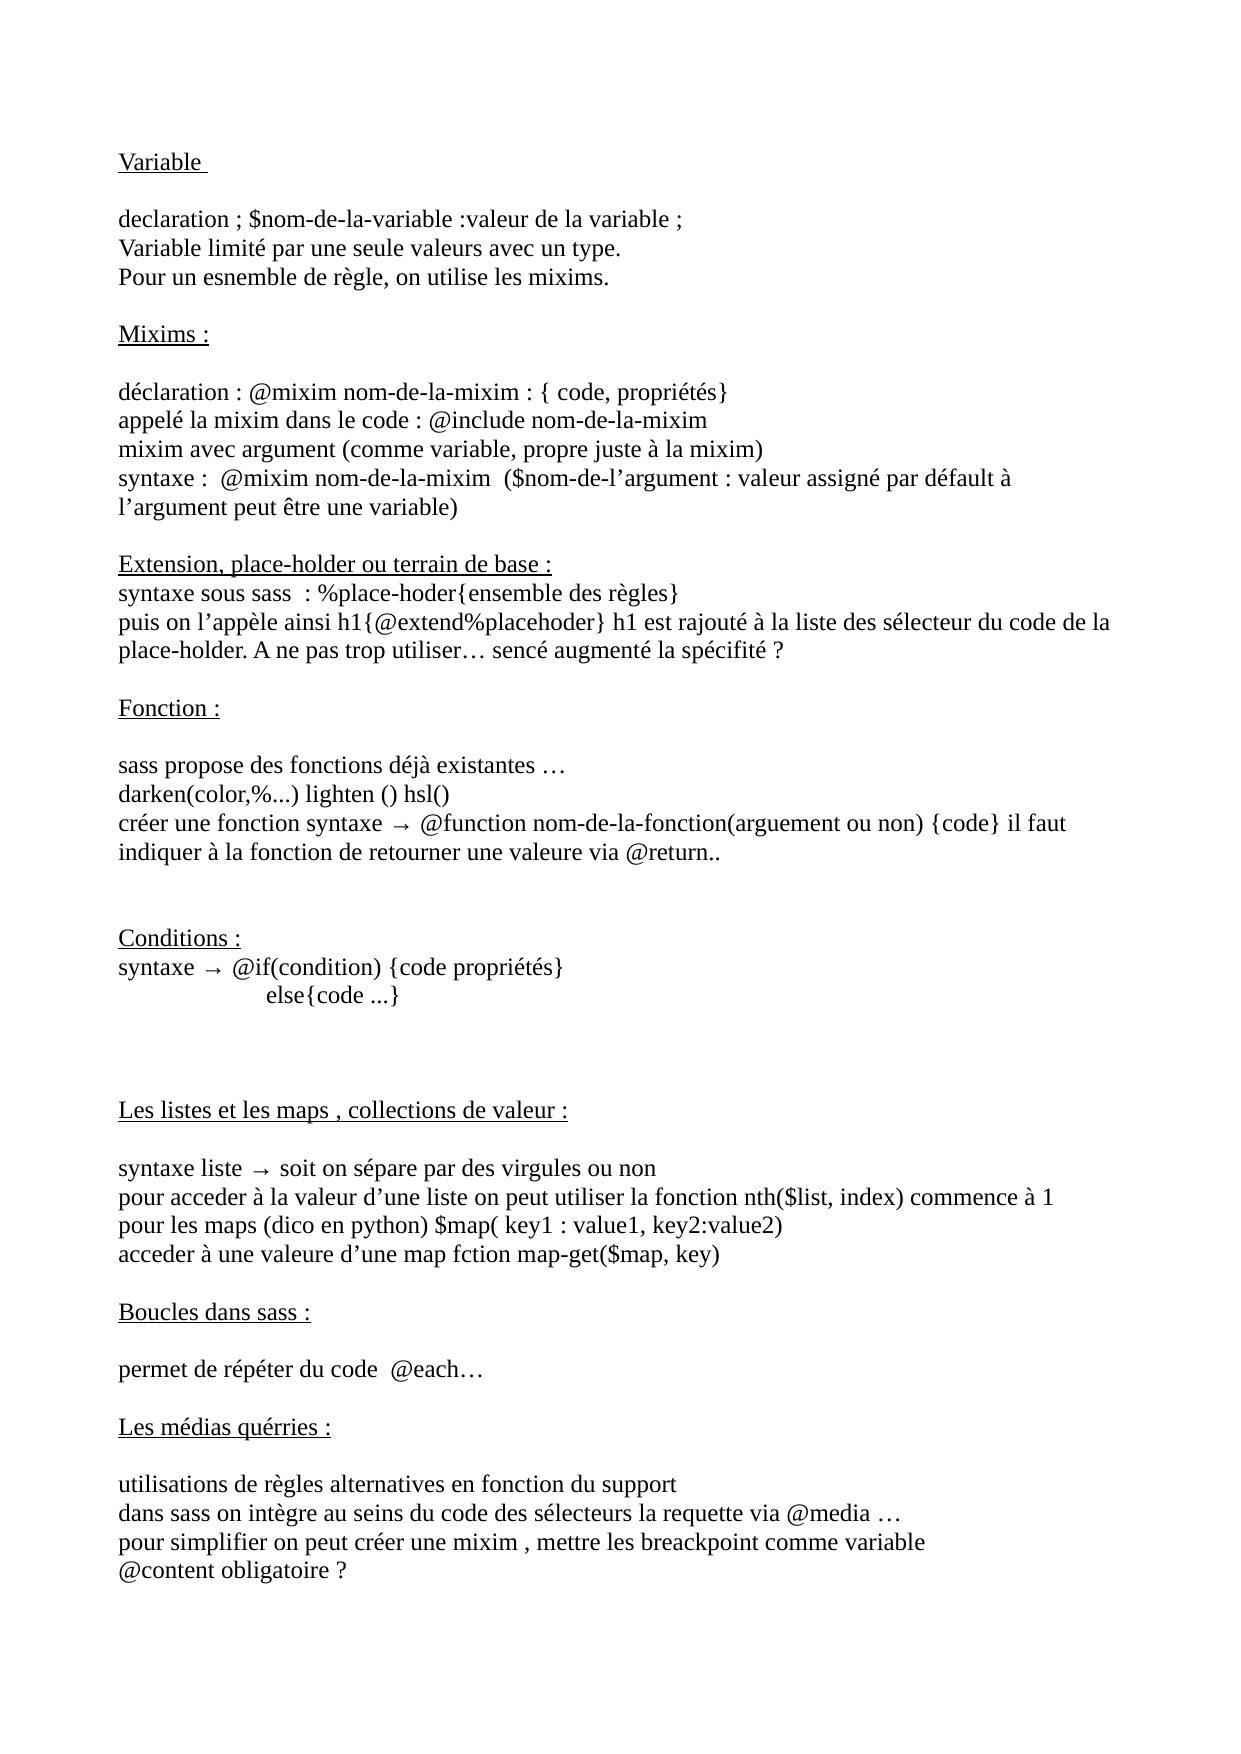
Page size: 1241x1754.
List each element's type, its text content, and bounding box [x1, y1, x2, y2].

text sass propose des fonctions déjà existantes … [118, 751, 1122, 779]
text darken(color,%...) lighten () hsl() [118, 779, 1122, 808]
text Pour un esnemble de règle, on utilise les mixims. [118, 262, 1122, 291]
text pour acceder à la valeur d’une liste on peut utiliser la fonction nth($list, index) commence à 1 [118, 1182, 1122, 1211]
text déclaration : @mixim nom-de-la-mixim : { code, propriétés} [118, 377, 1122, 406]
text Variable limité par une seule valeurs avec un type. [118, 233, 1122, 262]
text appelé la mixim dans le code : @include nom-de-la-mixim [118, 406, 1122, 434]
text else{code ...} [118, 981, 1122, 1009]
text utilisations de règles alternatives en fonction du support [118, 1469, 1122, 1498]
text syntaxe → @if(condition) {code propriétés} [118, 952, 1122, 981]
text dans sass on intègre au seins du code des sélecteurs la requette via @media … [118, 1498, 1122, 1527]
text Mixims : [118, 319, 1122, 348]
text syntaxe sous sass : %place-hoder{ensemble des règles} [118, 578, 1122, 607]
text puis on l’appèle ainsi h1{@extend%placehoder} h1 est rajouté à la liste des sélecteur du code de la place-holder. A ne pas trop utiliser… sencé augmenté la spécifité ? [118, 607, 1122, 664]
text créer une fonction syntaxe → @function nom-de-la-fonction(arguement ou non) {code} il faut indiquer à la fonction de retourner une valeure via @return.. [118, 808, 1122, 866]
text Boucles dans sass : [118, 1297, 1122, 1326]
text @content obligatoire ? [118, 1556, 1122, 1584]
text Extension, place-holder ou terrain de base : [118, 549, 1122, 578]
text Conditions : [118, 923, 1122, 952]
text Fonction : [118, 693, 1122, 722]
text pour simplifier on peut créer une mixim , mettre les breackpoint comme variable [118, 1527, 1122, 1556]
text syntaxe liste → soit on sépare par des virgules ou non [118, 1153, 1122, 1182]
text mixim avec argument (comme variable, propre juste à la mixim) [118, 434, 1122, 463]
text declaration ; $nom-de-la-variable :valeur de la variable ; [118, 204, 1122, 233]
text syntaxe : @mixim nom-de-la-mixim ($nom-de-l’argument : valeur assigné par défault à l’argument peut être une variable) [118, 463, 1122, 521]
text permet de répéter du code @each… [118, 1354, 1122, 1383]
text pour les maps (dico en python) $map( key1 : value1, key2:value2) [118, 1211, 1122, 1239]
text Variable [118, 147, 1122, 176]
text acceder à une valeure d’une map fction map-get($map, key) [118, 1239, 1122, 1268]
text Les médias quérries : [118, 1412, 1122, 1441]
text Les listes et les maps , collections de valeur : [118, 1096, 1122, 1124]
